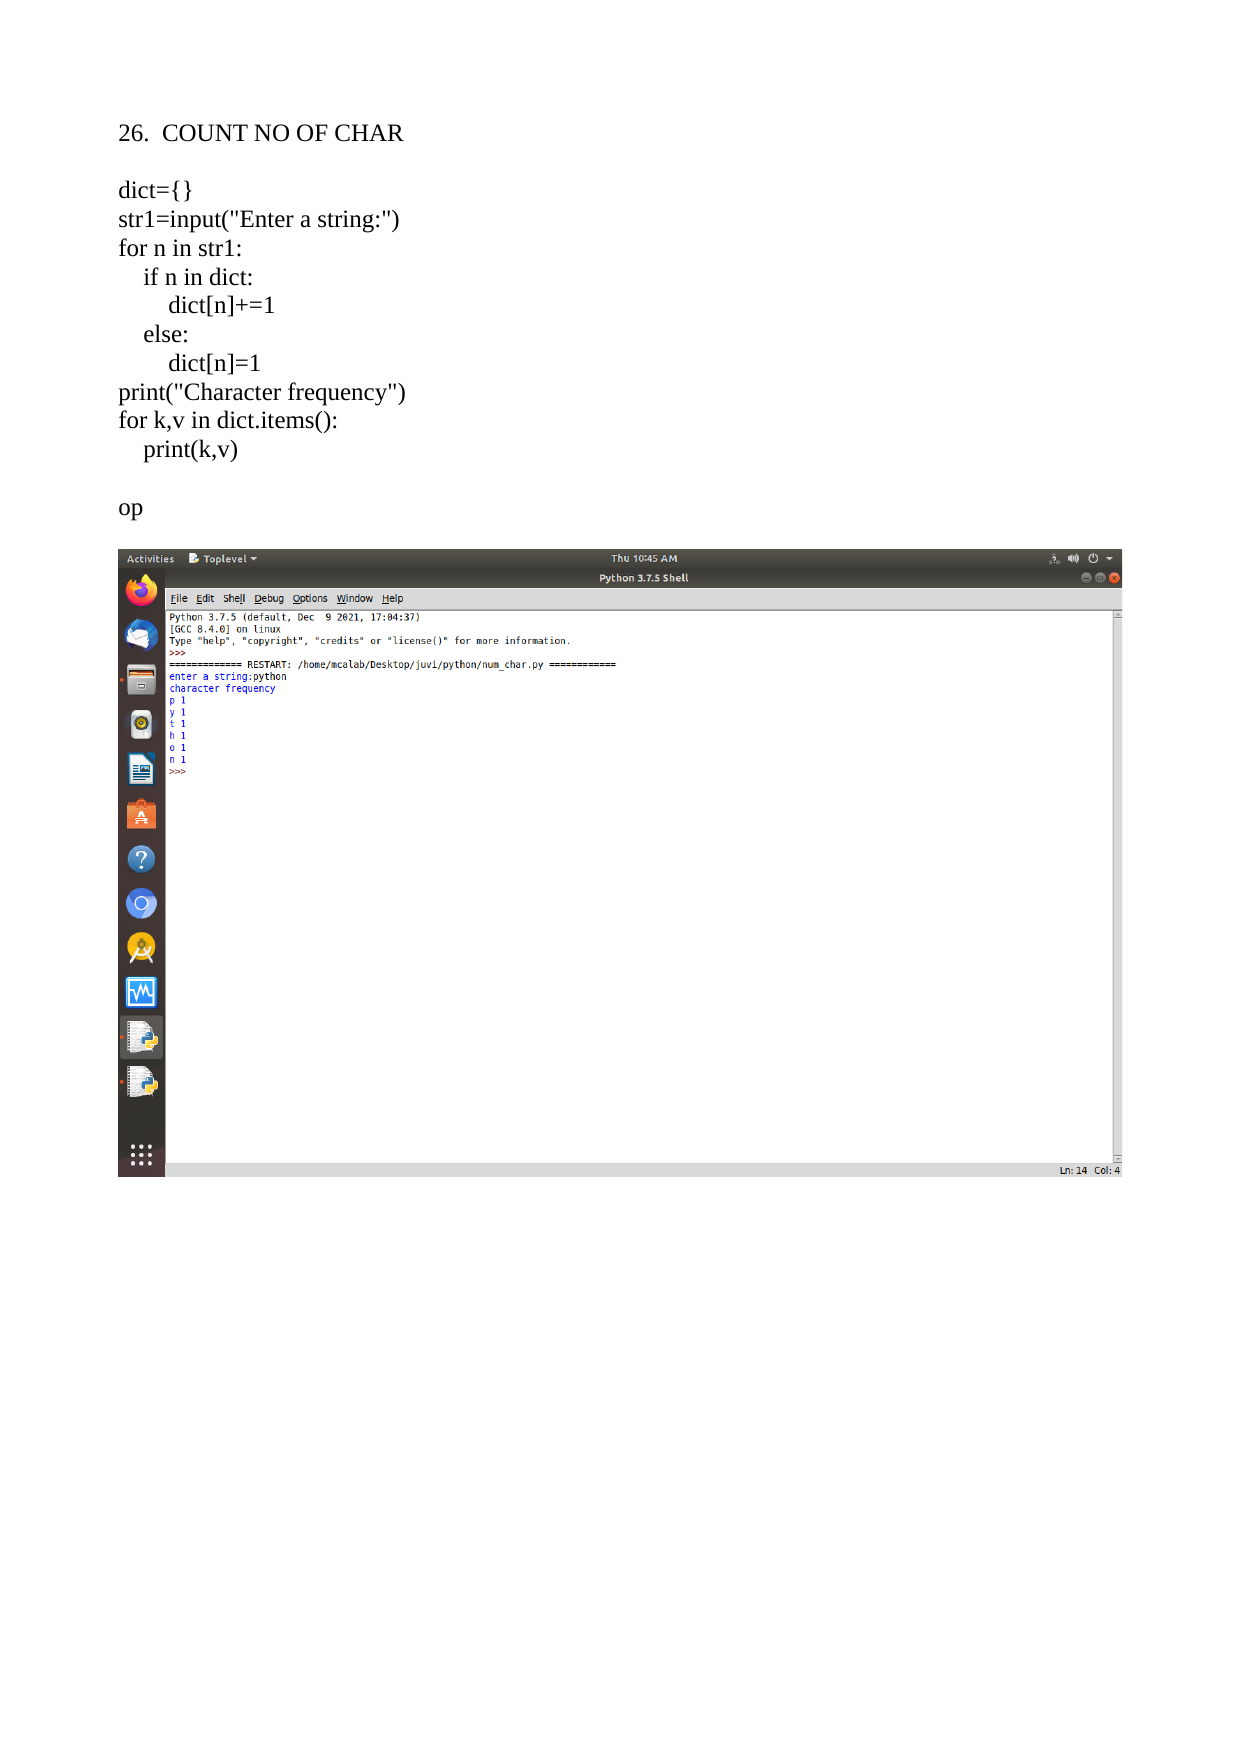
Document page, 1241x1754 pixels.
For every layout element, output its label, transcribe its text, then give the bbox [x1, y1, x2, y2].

text else: [118, 319, 1122, 348]
text dict={} [118, 176, 1122, 204]
text dict[n]+=1 [118, 291, 1122, 319]
text dict[n]=1 [118, 348, 1122, 377]
text if n in dict: [118, 262, 1122, 291]
picture [118, 549, 1123, 1177]
text print("Character frequency") [118, 377, 1122, 406]
text for k,v in dict.items(): [118, 406, 1122, 434]
text 26. COUNT NO OF CHAR [118, 118, 1122, 147]
text for n in str1: [118, 233, 1122, 262]
text str1=input("Enter a string:") [118, 204, 1122, 233]
text print(k,v) [118, 434, 1122, 463]
text op [118, 492, 1122, 521]
